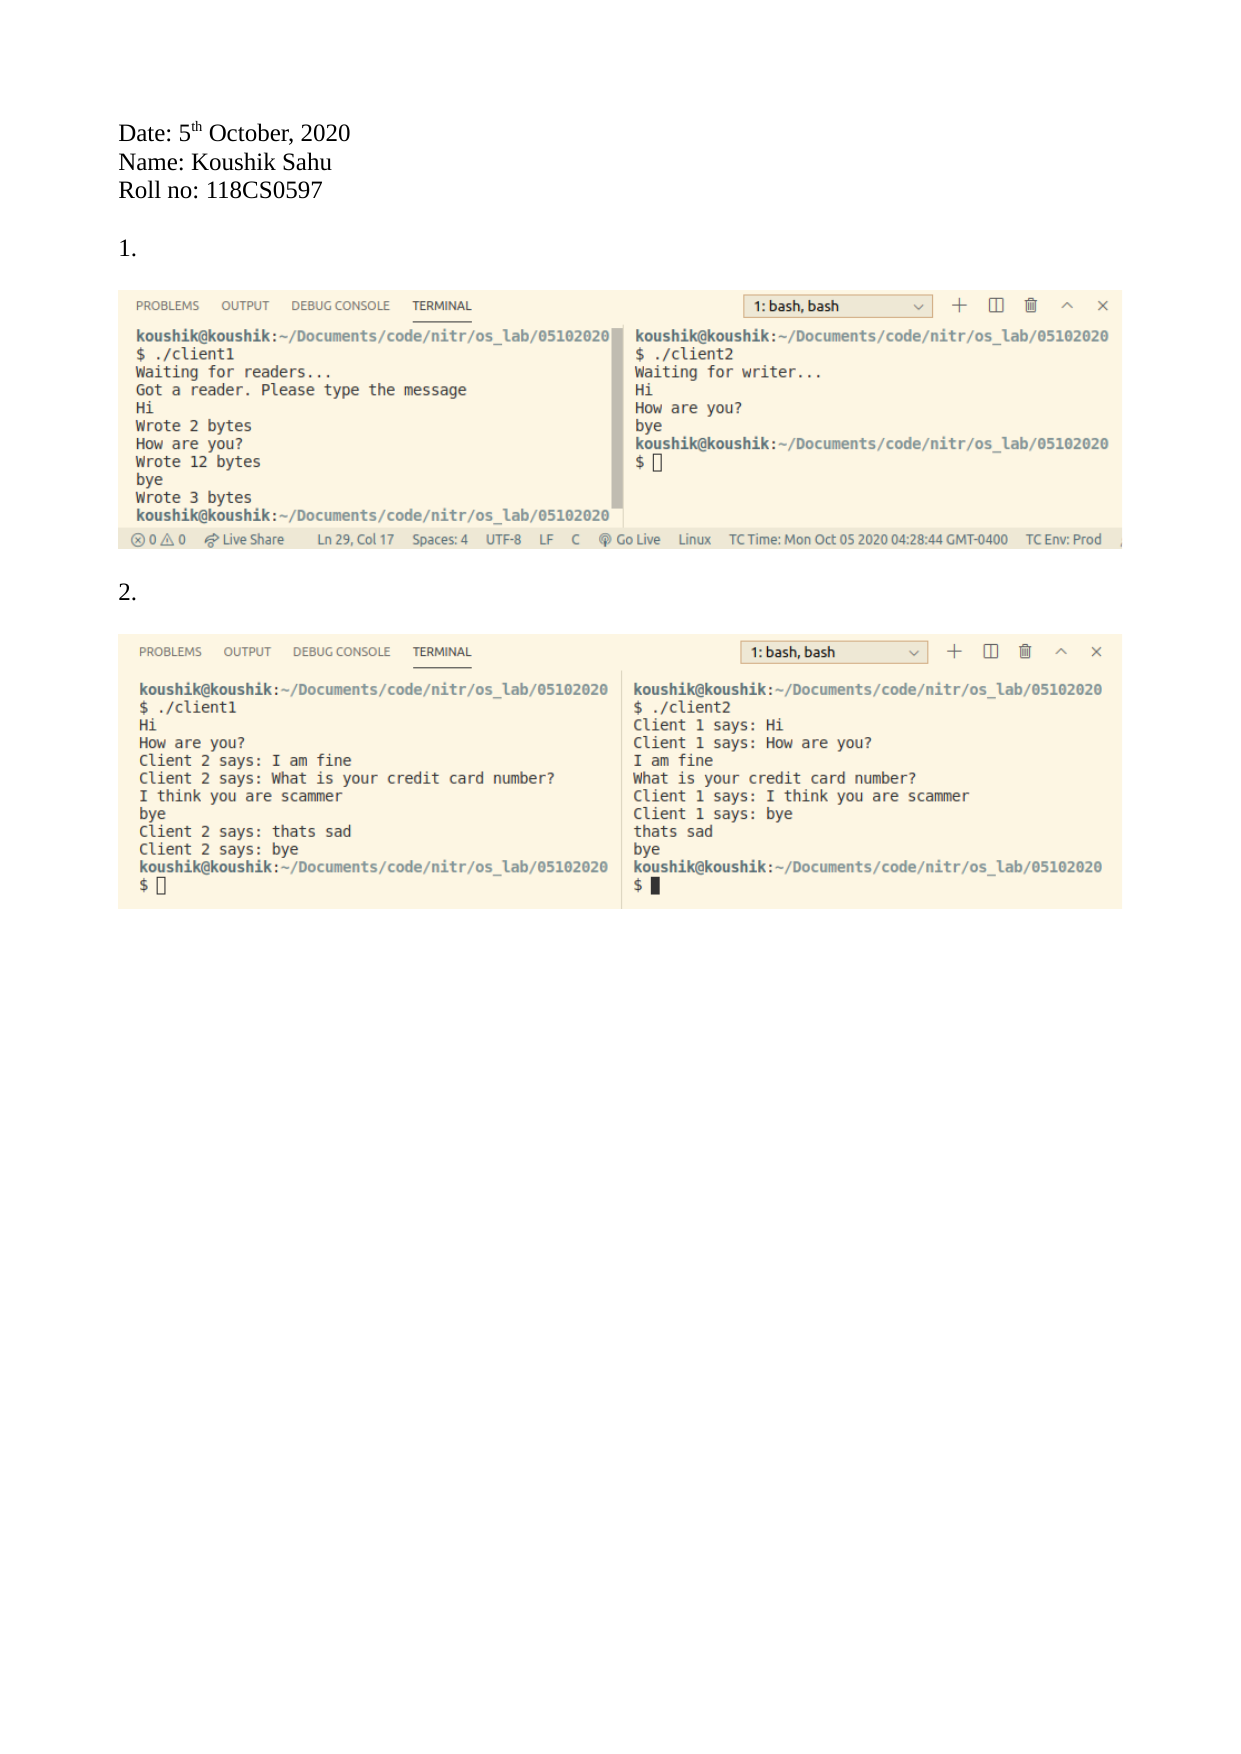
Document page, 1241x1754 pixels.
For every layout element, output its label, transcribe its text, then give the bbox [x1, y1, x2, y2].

text Date: 5th October, 2020 [118, 118, 1122, 147]
text 1. [118, 233, 1122, 262]
picture [118, 634, 1123, 909]
text 2. [118, 549, 1122, 606]
text Name: Koushik Sahu [118, 147, 1122, 176]
picture [118, 290, 1123, 549]
text Roll no: 118CS0597 [118, 176, 1122, 204]
